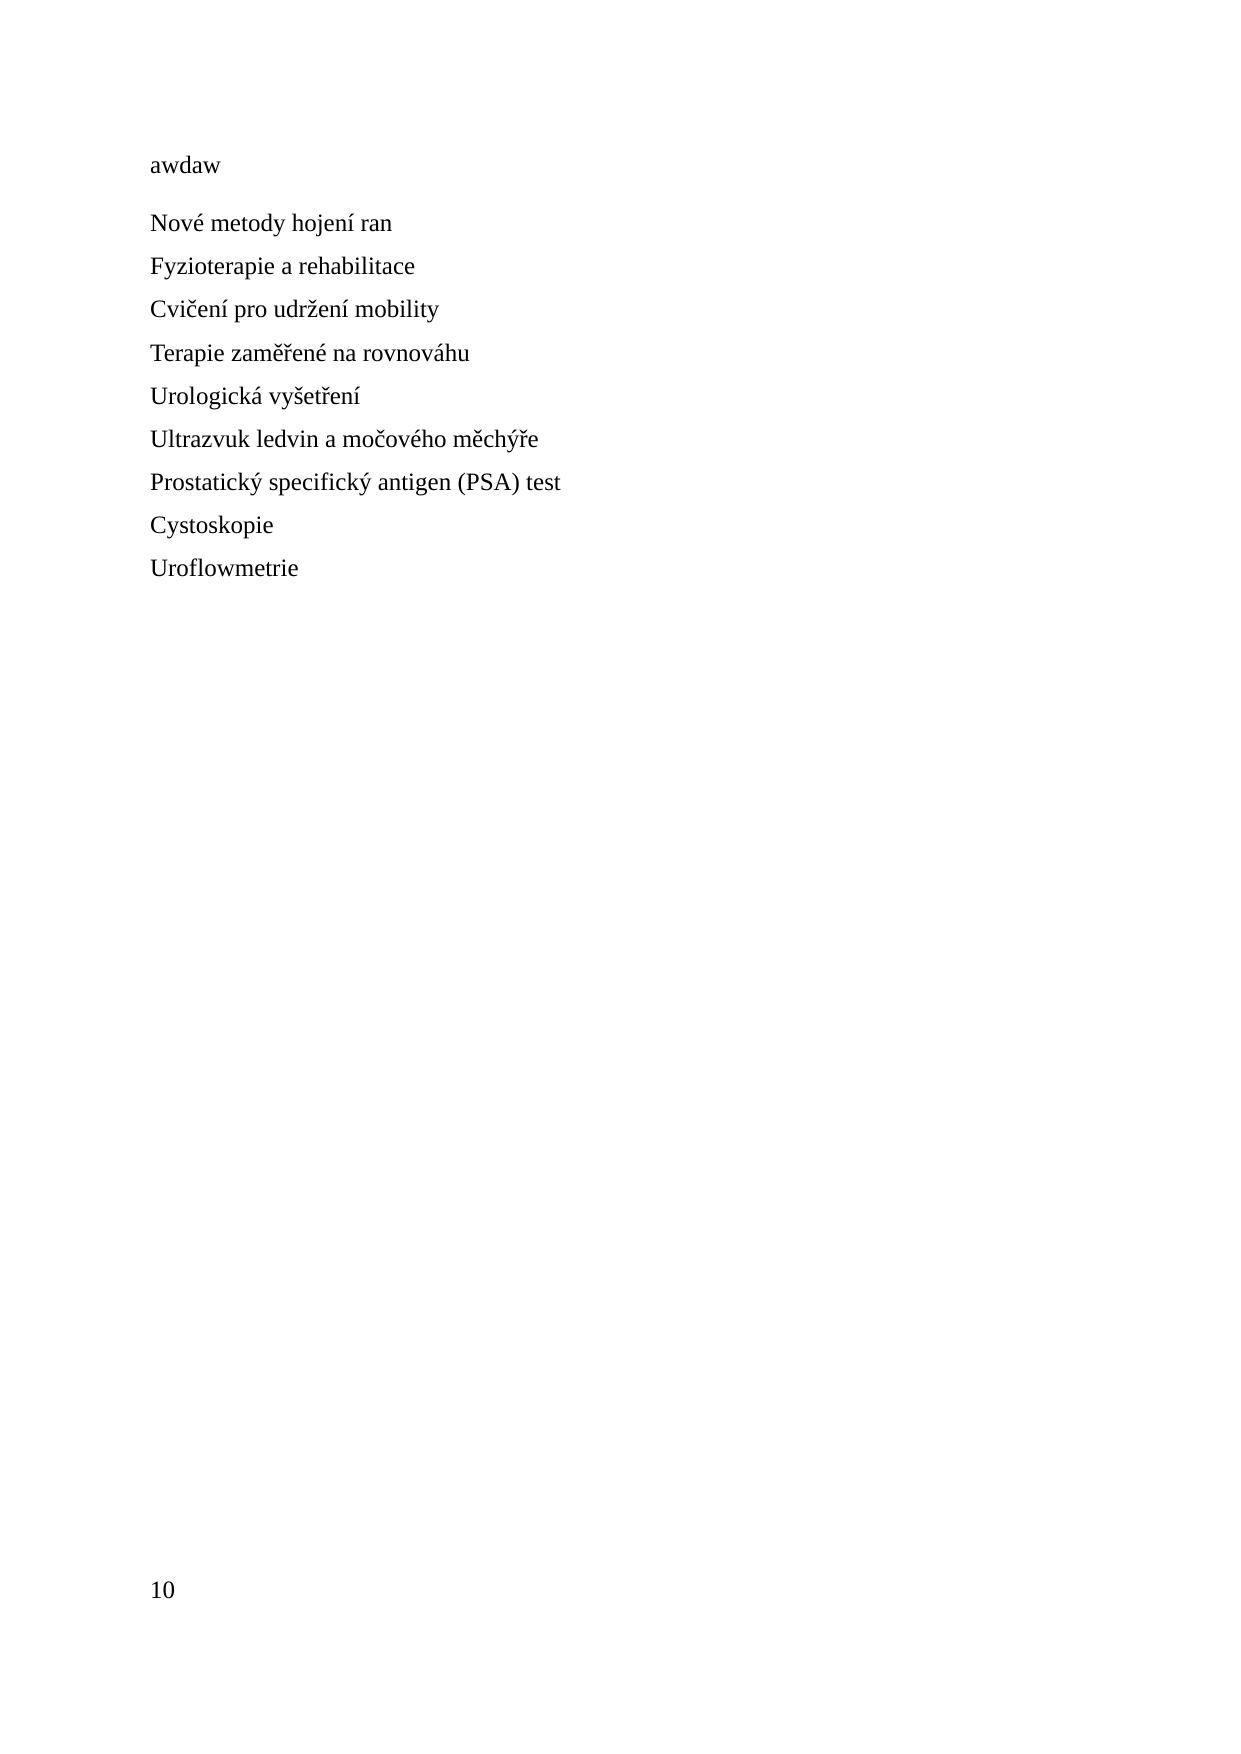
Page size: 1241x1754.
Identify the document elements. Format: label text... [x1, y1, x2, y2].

text Cystoskopie [150, 510, 1090, 539]
text Terapie zaměřené na rovnováhu [150, 338, 1090, 366]
text Ultrazvuk ledvin a močového měchýře [150, 424, 1090, 453]
text Nové metody hojení ran [150, 208, 1090, 237]
text Uroflowmetrie [150, 553, 1090, 582]
text Cvičení pro udržení mobility [150, 294, 1090, 323]
text Prostatický specifický antigen (PSA) test [150, 467, 1090, 496]
text Urologická vyšetření [150, 381, 1090, 409]
text Fyzioterapie a rehabilitace [150, 251, 1090, 280]
